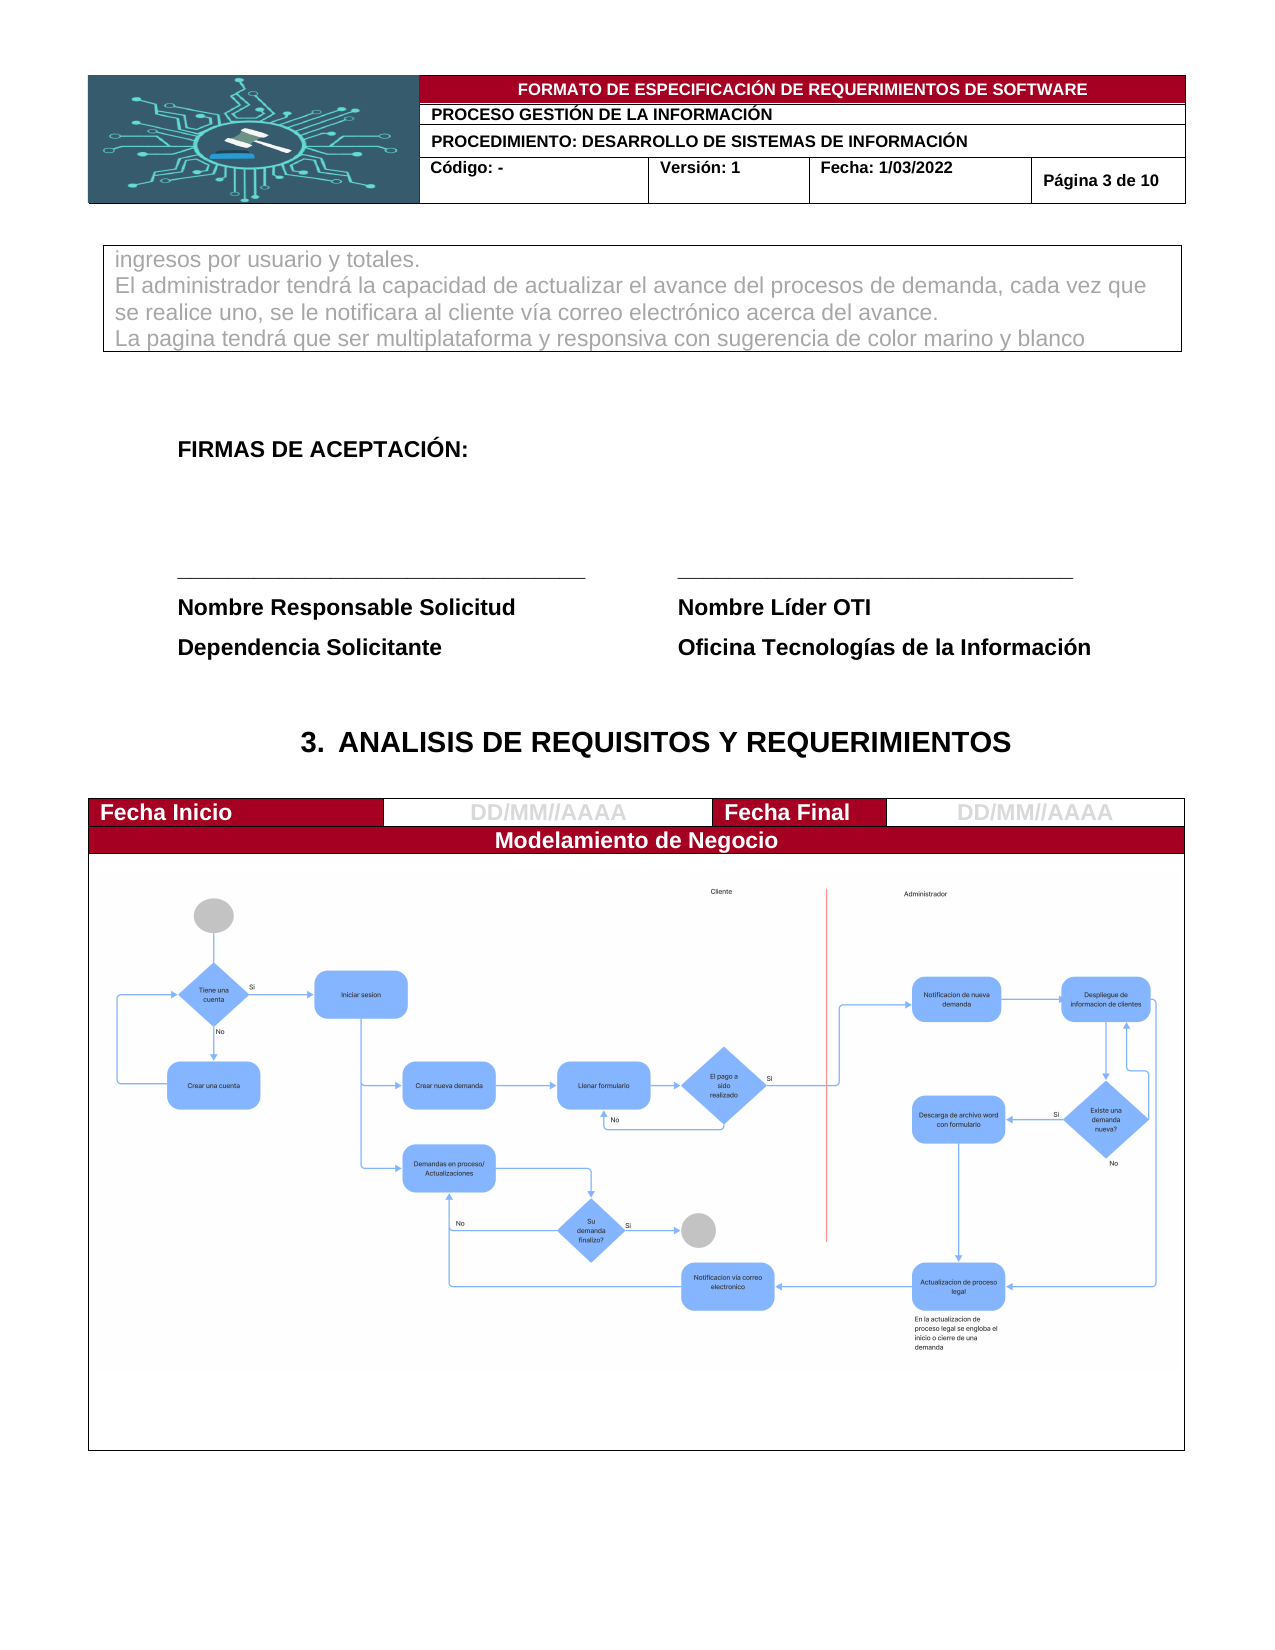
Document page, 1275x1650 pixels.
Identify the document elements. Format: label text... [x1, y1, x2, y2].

table_header Fecha Inicio [89, 799, 383, 826]
table_cell [89, 854, 1184, 1449]
table_header Fecha Final [713, 799, 886, 826]
text ________________________________ _______________________________ [177, 554, 1098, 581]
table_cell Modelamiento de Negocio [89, 827, 1184, 853]
table_header DD/MM//AAAA [384, 799, 712, 826]
subtitle ANALISIS DE REQUISITOS Y REQUERIMIENTOS [215, 725, 1098, 758]
text Dependencia Solicitante Oficina Tecnologías de la Información [177, 633, 1098, 660]
text Nombre Responsable Solicitud Nombre Líder OTI [177, 594, 1098, 620]
picture [87, 75, 420, 203]
table_header DD/MM//AAAA [887, 799, 1184, 826]
table_cell ingresos por usuario y totales. El administrador tendrá la capacidad de actualizar el avance del procesos de demanda, cada vez que se realice uno, se le notificara al cliente vía correo electrónico acerca del avance. La pagina tendrá que ser multiplataforma y responsiva con sugerencia de color marino y blanco [104, 246, 1181, 351]
text FIRMAS DE ACEPTACIÓN: [177, 436, 1098, 462]
